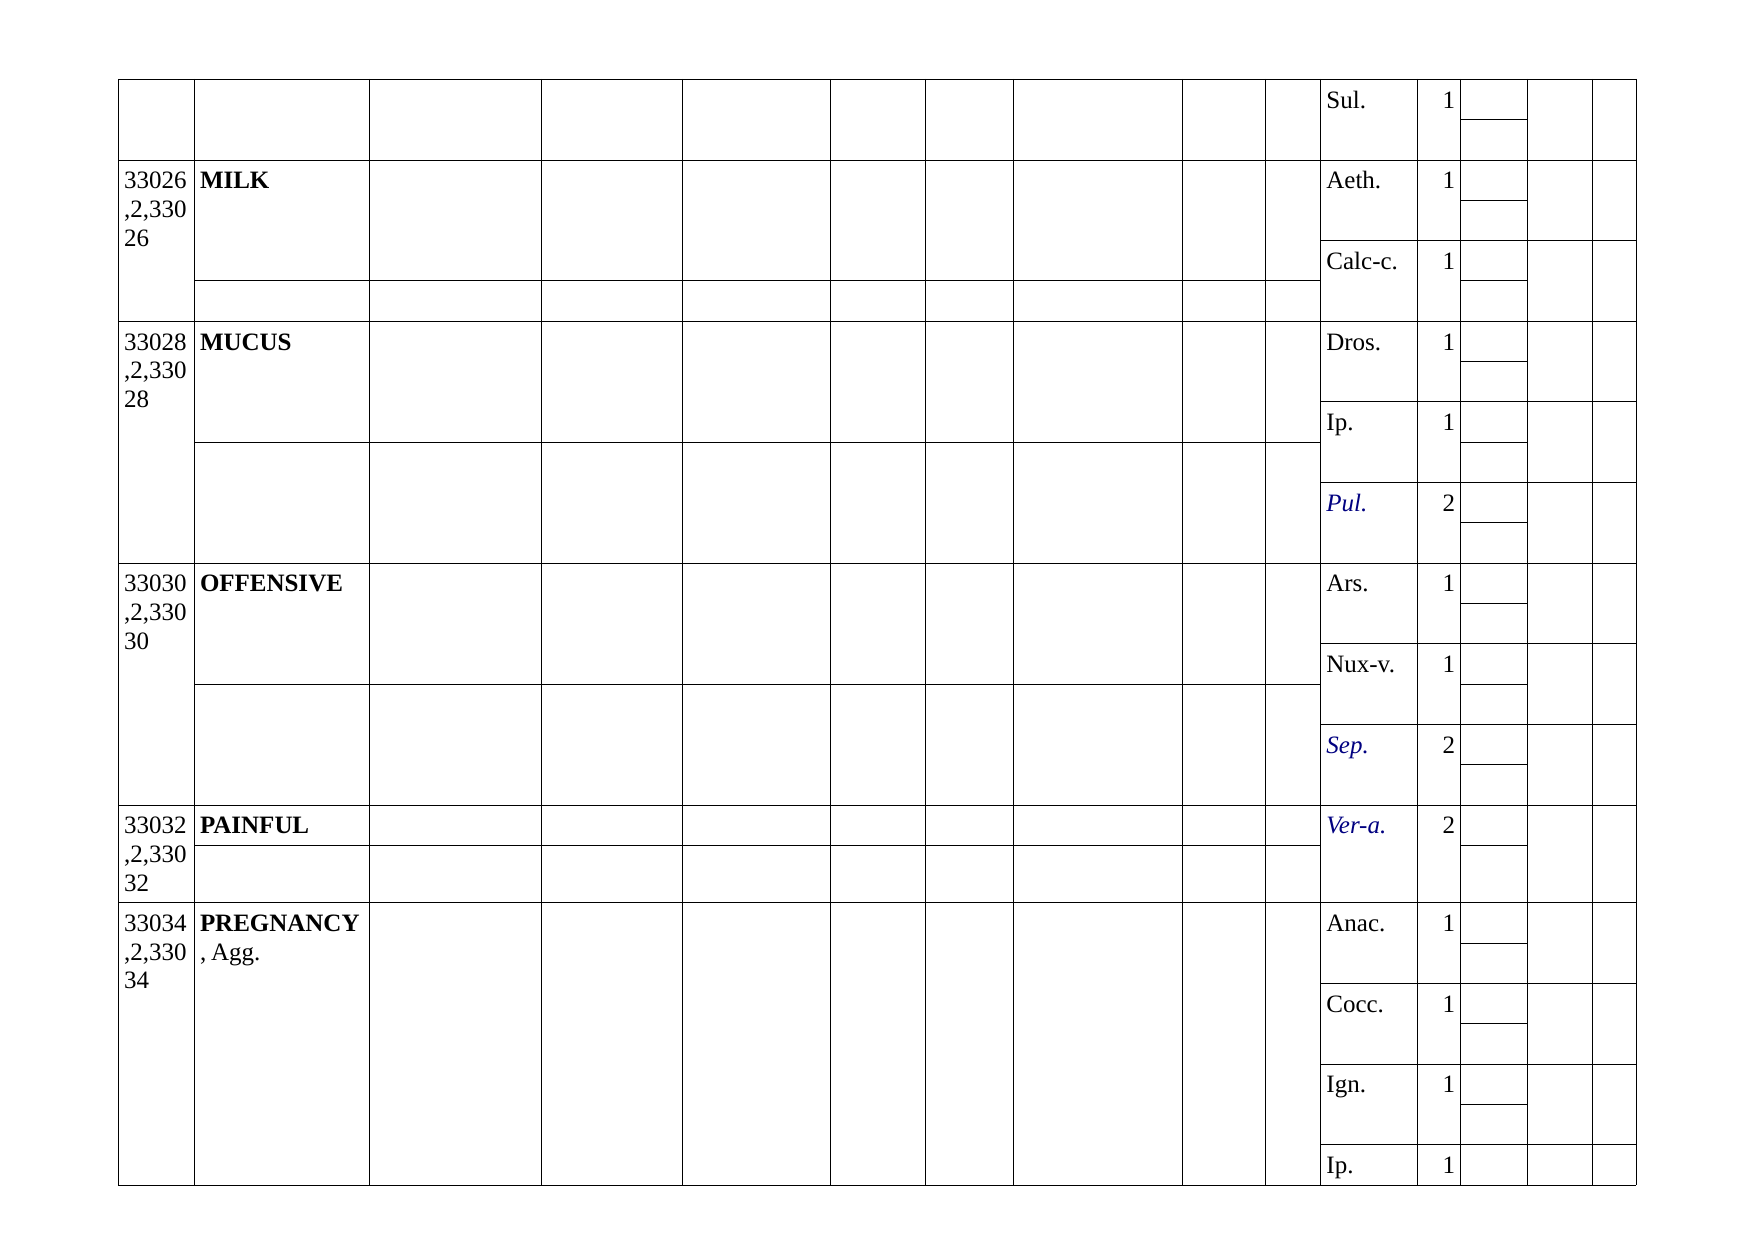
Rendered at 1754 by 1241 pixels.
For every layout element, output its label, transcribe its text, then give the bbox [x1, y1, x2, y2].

table_cell [1014, 685, 1182, 804]
table_cell [831, 161, 925, 280]
table_cell [926, 806, 1013, 845]
table_cell offensive [195, 564, 369, 683]
table_cell 33026,2,33026 [119, 161, 194, 321]
table_cell Sul. [1321, 80, 1417, 159]
table_cell [1014, 80, 1182, 159]
table_cell [1461, 984, 1527, 1023]
table_cell [1183, 322, 1265, 442]
table_cell [119, 80, 194, 159]
table_cell [1528, 241, 1592, 321]
table_cell 33030,2,33030 [119, 564, 194, 804]
table_cell [1528, 483, 1592, 563]
table_cell Calc-c. [1321, 241, 1417, 321]
table_cell [831, 564, 925, 683]
table_cell [1266, 80, 1320, 159]
table_cell [1461, 604, 1527, 643]
table_cell [195, 80, 369, 159]
table_cell 33034,2,33034 [119, 903, 194, 1184]
table_cell [926, 685, 1013, 804]
table_cell [1593, 725, 1636, 804]
table_cell [370, 322, 541, 442]
table_cell [1461, 362, 1527, 401]
table_cell [1461, 523, 1527, 563]
table_cell [1183, 161, 1265, 280]
table_cell Aeth. [1321, 161, 1417, 240]
table_cell [926, 903, 1013, 1184]
table_cell [542, 685, 682, 804]
table_cell 2 [1418, 483, 1460, 563]
table_cell [1593, 564, 1636, 643]
table_cell [542, 322, 682, 442]
table_cell [831, 443, 925, 563]
table_cell [1014, 443, 1182, 563]
table_cell Nux-v. [1321, 644, 1417, 724]
table_cell milk [195, 161, 369, 280]
table_cell [370, 685, 541, 804]
table_cell [1183, 903, 1265, 1184]
table_cell [195, 846, 369, 902]
table_cell [1461, 483, 1527, 522]
table_cell 1 [1418, 1065, 1460, 1144]
table_cell 1 [1418, 322, 1460, 401]
table_cell 2 [1418, 806, 1460, 902]
table_cell [1593, 483, 1636, 563]
table_cell [1461, 443, 1527, 482]
table_cell 1 [1418, 644, 1460, 724]
table_cell [1593, 903, 1636, 983]
table_cell [1014, 564, 1182, 683]
table_cell [370, 806, 541, 845]
table_cell [542, 80, 682, 159]
table_cell [1461, 644, 1527, 683]
table_cell [1528, 564, 1592, 643]
table_cell [1593, 322, 1636, 401]
table_cell 1 [1418, 161, 1460, 240]
table_cell [683, 161, 830, 280]
table_cell [1528, 903, 1592, 983]
table_cell [1461, 725, 1527, 764]
table_cell Ver-a. [1321, 806, 1417, 902]
table_cell [370, 281, 541, 321]
table_cell 1 [1418, 1145, 1460, 1184]
table_cell [1461, 685, 1527, 724]
table_cell [542, 564, 682, 683]
table_cell [1528, 322, 1592, 401]
table_cell Ip. [1321, 402, 1417, 482]
table_cell Anac. [1321, 903, 1417, 983]
table_cell [1528, 402, 1592, 482]
table_cell [1266, 806, 1320, 845]
table_cell [1014, 161, 1182, 280]
table_cell [1183, 806, 1265, 845]
table_cell [1014, 806, 1182, 845]
table_cell [831, 322, 925, 442]
table_cell [1461, 1024, 1527, 1063]
table_cell [1593, 1145, 1636, 1184]
table_cell [1461, 1065, 1527, 1104]
table_cell [370, 161, 541, 280]
table_cell Ars. [1321, 564, 1417, 643]
table_cell [683, 80, 830, 159]
table_cell [1461, 1145, 1527, 1184]
table_cell [1183, 281, 1265, 321]
table_cell [831, 685, 925, 804]
table_cell [542, 903, 682, 1184]
table_cell [370, 846, 541, 902]
table_cell [1183, 685, 1265, 804]
table_cell [542, 281, 682, 321]
table_cell [1183, 80, 1265, 159]
table_cell [1593, 1065, 1636, 1144]
table_cell [1461, 846, 1527, 902]
table_cell [1461, 120, 1527, 159]
table_cell mucus [195, 322, 369, 442]
table_cell [683, 443, 830, 563]
table_cell [1014, 322, 1182, 442]
table_cell [1461, 80, 1527, 119]
table_cell 1 [1418, 984, 1460, 1063]
table_cell [1461, 322, 1527, 361]
table_cell [1528, 806, 1592, 902]
table_cell [926, 443, 1013, 563]
table_cell [683, 564, 830, 683]
table_cell [1593, 402, 1636, 482]
table_cell [1266, 564, 1320, 683]
table_cell [370, 564, 541, 683]
table_cell [370, 443, 541, 563]
table_cell [1528, 1065, 1592, 1144]
table_cell [1461, 402, 1527, 442]
table_cell [195, 443, 369, 563]
table_cell Dros. [1321, 322, 1417, 401]
table_cell [926, 846, 1013, 902]
table_cell 2 [1418, 725, 1460, 804]
table_cell 1 [1418, 241, 1460, 321]
table_cell [1461, 241, 1527, 280]
table_cell [1461, 944, 1527, 983]
table_cell 1 [1418, 564, 1460, 643]
table_cell [1461, 161, 1527, 200]
table_cell [1461, 564, 1527, 603]
table_cell [831, 903, 925, 1184]
table_cell [1593, 984, 1636, 1063]
table_cell [1593, 80, 1636, 159]
table_cell [1461, 281, 1527, 321]
table_cell [1266, 443, 1320, 563]
table_cell [370, 903, 541, 1184]
table_cell [683, 281, 830, 321]
table_cell [1528, 161, 1592, 240]
table_cell [542, 846, 682, 902]
table_cell [683, 322, 830, 442]
table_cell [683, 685, 830, 804]
table_cell [683, 903, 830, 1184]
table_cell [1266, 281, 1320, 321]
table_cell 1 [1418, 80, 1460, 159]
table_cell [1528, 725, 1592, 804]
table_cell [1461, 1105, 1527, 1144]
table_cell [1461, 903, 1527, 943]
table_cell [1528, 644, 1592, 724]
table_cell [926, 564, 1013, 683]
table_cell [1528, 1145, 1592, 1184]
table_cell [1528, 984, 1592, 1063]
table_cell [926, 281, 1013, 321]
table_cell Ip. [1321, 1145, 1417, 1184]
table_cell Cocc. [1321, 984, 1417, 1063]
table_cell [195, 685, 369, 804]
table_cell [1183, 443, 1265, 563]
table_cell pregnancy, Agg. [195, 903, 369, 1184]
table_cell [1266, 161, 1320, 280]
table_cell [831, 806, 925, 845]
table_cell Pul. [1321, 483, 1417, 563]
table_cell [1266, 846, 1320, 902]
table_cell [195, 281, 369, 321]
table_cell [831, 846, 925, 902]
table_cell [1266, 685, 1320, 804]
table_cell [1593, 644, 1636, 724]
table_cell 33028,2,33028 [119, 322, 194, 563]
table_cell [542, 443, 682, 563]
table_cell [831, 281, 925, 321]
table_cell [1014, 281, 1182, 321]
table_cell [1461, 765, 1527, 804]
table_cell [926, 80, 1013, 159]
table_cell [1461, 201, 1527, 240]
table_cell [1014, 846, 1182, 902]
table_cell [1593, 806, 1636, 902]
table_cell [1183, 846, 1265, 902]
table_cell 1 [1418, 903, 1460, 983]
table_cell [1593, 241, 1636, 321]
table_cell [926, 161, 1013, 280]
table_cell [370, 80, 541, 159]
table_cell [542, 806, 682, 845]
table_cell [1266, 322, 1320, 442]
table_cell [683, 806, 830, 845]
table_cell [1183, 564, 1265, 683]
table_cell [831, 80, 925, 159]
table_cell Ign. [1321, 1065, 1417, 1144]
table_cell Sep. [1321, 725, 1417, 804]
table_cell [1266, 903, 1320, 1184]
table_cell [926, 322, 1013, 442]
table_cell painful [195, 806, 369, 845]
table_cell [1014, 903, 1182, 1184]
table_cell 1 [1418, 402, 1460, 482]
table_cell [1593, 161, 1636, 240]
table_cell 33032,2,33032 [119, 806, 194, 902]
table_cell [542, 161, 682, 280]
table_cell [683, 846, 830, 902]
table_cell [1461, 806, 1527, 845]
table_cell [1528, 80, 1592, 159]
